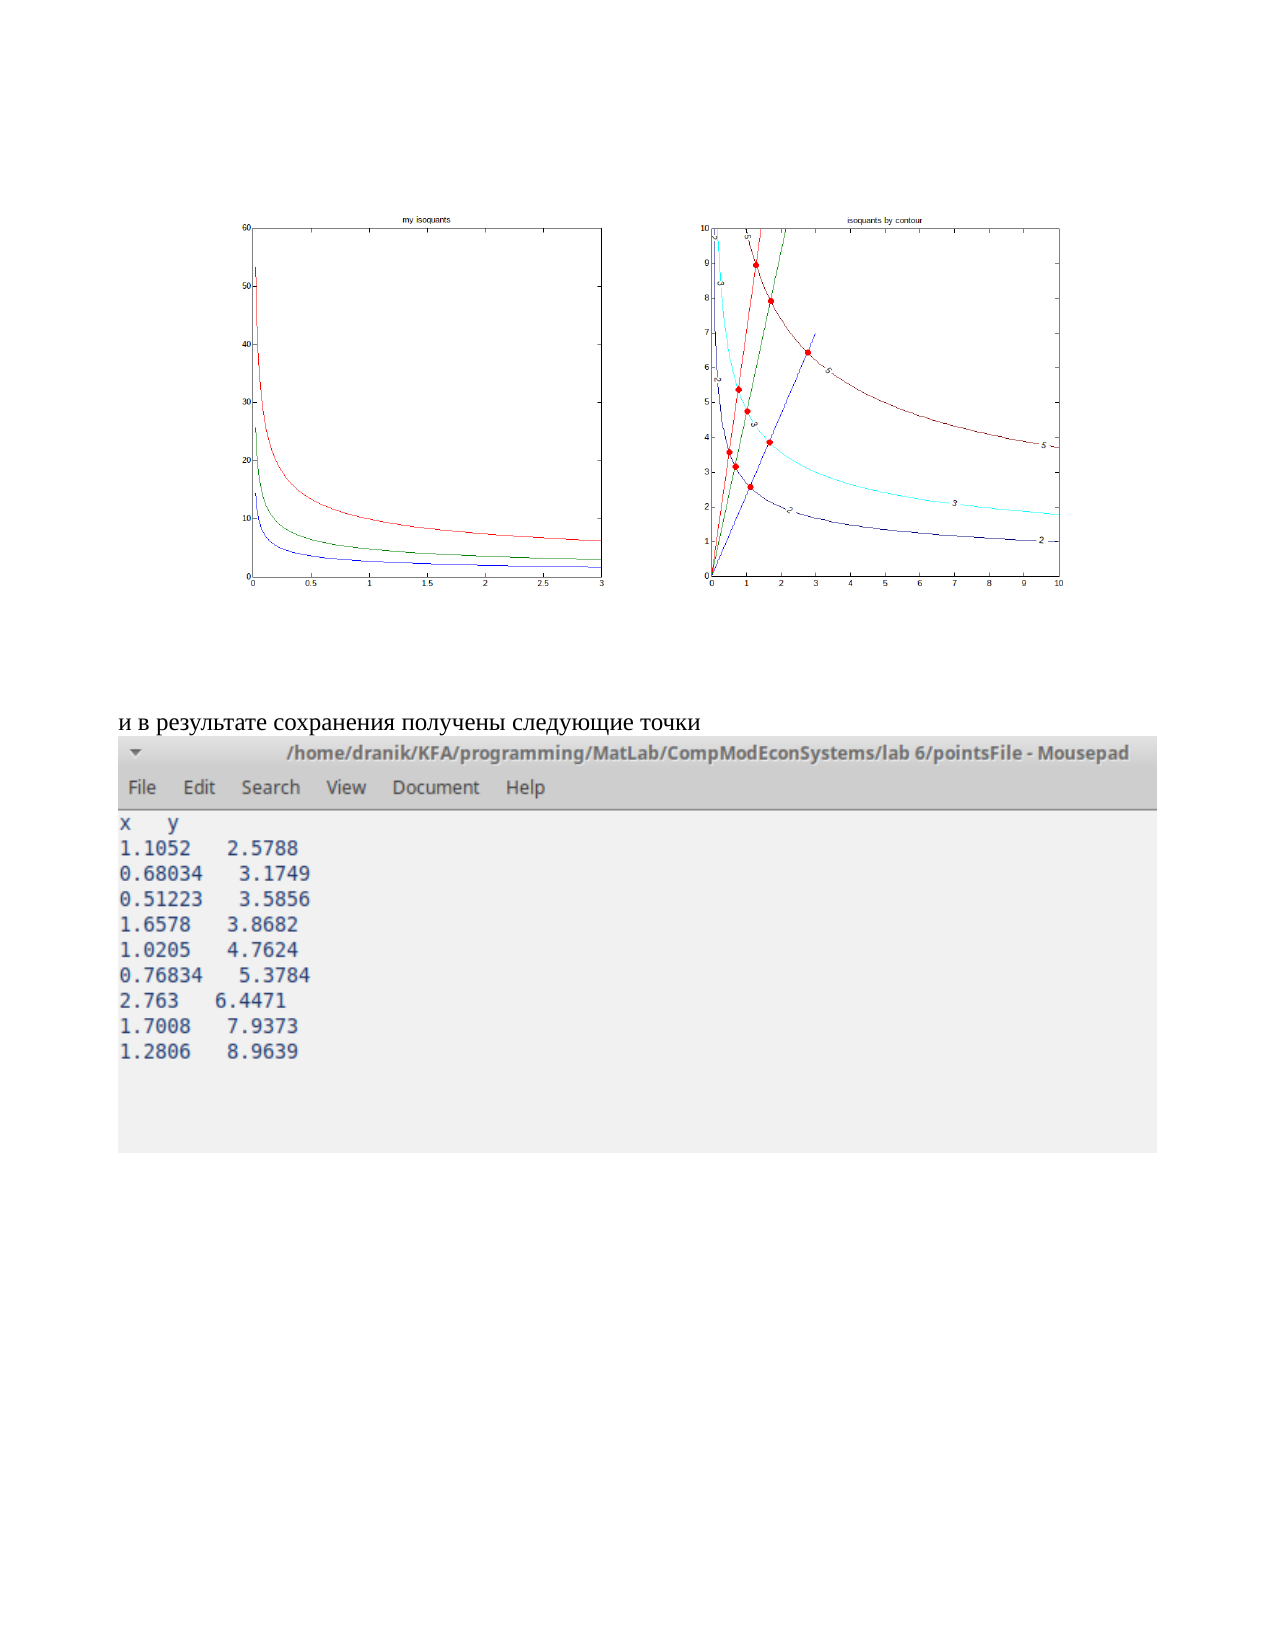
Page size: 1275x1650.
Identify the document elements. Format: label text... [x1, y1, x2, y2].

picture [118, 736, 1157, 1153]
text и в результате сохранения получены следующие точки [118, 708, 1157, 736]
picture [118, 118, 1157, 708]
